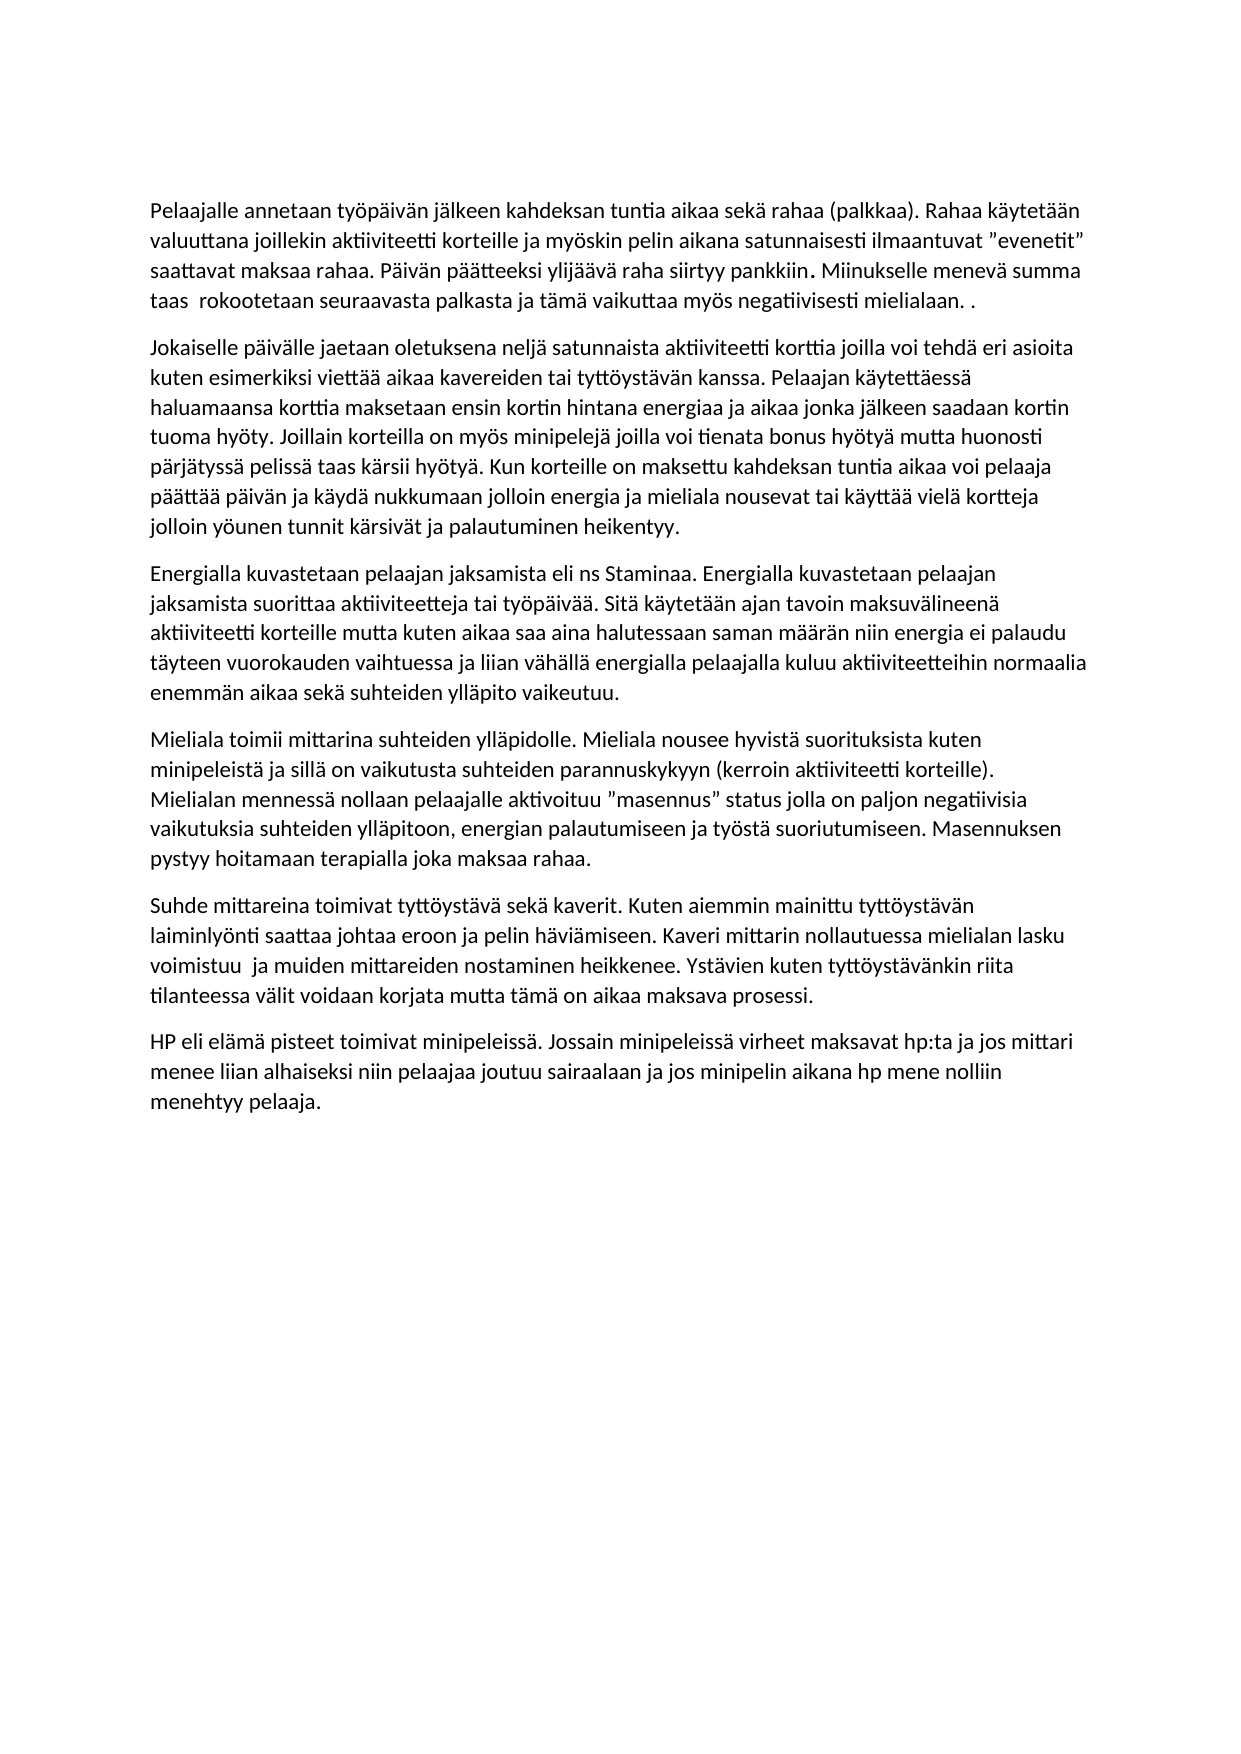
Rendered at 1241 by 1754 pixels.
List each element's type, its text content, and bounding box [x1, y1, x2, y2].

text Suhde mittareina toimivat tyttöystävä sekä kaverit. Kuten aiemmin mainittu tyttöystävän laiminlyönti saattaa johtaa eroon ja pelin häviämiseen. Kaveri mittarin nollautuessa mielialan lasku voimistuu ja muiden mittareiden nostaminen heikkenee. Ystävien kuten tyttöystävänkin riita tilanteessa välit voidaan korjata mutta tämä on aikaa maksava prosessi. [150, 891, 1090, 1009]
text Jokaiselle päivälle jaetaan oletuksena neljä satunnaista aktiiviteetti korttia joilla voi tehdä eri asioita kuten esimerkiksi viettää aikaa kavereiden tai tyttöystävän kanssa. Pelaajan käytettäessä haluamaansa korttia maksetaan ensin kortin hintana energiaa ja aikaa jonka jälkeen saadaan kortin tuoma hyöty. Joillain korteilla on myös minipelejä joilla voi tienata bonus hyötyä mutta huonosti pärjätyssä pelissä taas kärsii hyötyä. Kun korteille on maksettu kahdeksan tuntia aikaa voi pelaaja päättää päivän ja käydä nukkumaan jolloin energia ja mieliala nousevat tai käyttää vielä kortteja jolloin yöunen tunnit kärsivät ja palautuminen heikentyy. [150, 333, 1090, 540]
text Energialla kuvastetaan pelaajan jaksamista eli ns Staminaa. Energialla kuvastetaan pelaajan jaksamista suorittaa aktiiviteetteja tai työpäivää. Sitä käytetään ajan tavoin maksuvälineenä aktiiviteetti korteille mutta kuten aikaa saa aina halutessaan saman määrän niin energia ei palaudu täyteen vuorokauden vaihtuessa ja liian vähällä energialla pelaajalla kuluu aktiiviteetteihin normaalia enemmän aikaa sekä suhteiden ylläpito vaikeutuu. [150, 559, 1090, 706]
text Mieliala toimii mittarina suhteiden ylläpidolle. Mieliala nousee hyvistä suorituksista kuten minipeleistä ja sillä on vaikutusta suhteiden parannuskykyyn (kerroin aktiiviteetti korteille). Mielialan mennessä nollaan pelaajalle aktivoituu ”masennus” status jolla on paljon negatiivisia vaikutuksia suhteiden ylläpitoon, energian palautumiseen ja työstä suoriutumiseen. Masennuksen pystyy hoitamaan terapialla joka maksaa rahaa. [150, 725, 1090, 872]
text HP eli elämä pisteet toimivat minipeleissä. Jossain minipeleissä virheet maksavat hp:ta ja jos mittari menee liian alhaiseksi niin pelaajaa joutuu sairaalaan ja jos minipelin aikana hp mene nolliin menehtyy pelaaja. [150, 1027, 1090, 1115]
text Pelaajalle annetaan työpäivän jälkeen kahdeksan tuntia aikaa sekä rahaa (palkkaa). Rahaa käytetään valuuttana joillekin aktiiviteetti korteille ja myöskin pelin aikana satunnaisesti ilmaantuvat ”evenetit” saattavat maksaa rahaa. Päivän päätteeksi ylijäävä raha siirtyy pankkiin. Miinukselle menevä summa taas rokootetaan seuraavasta palkasta ja tämä vaikuttaa myös negatiivisesti mielialaan. . [150, 197, 1090, 314]
